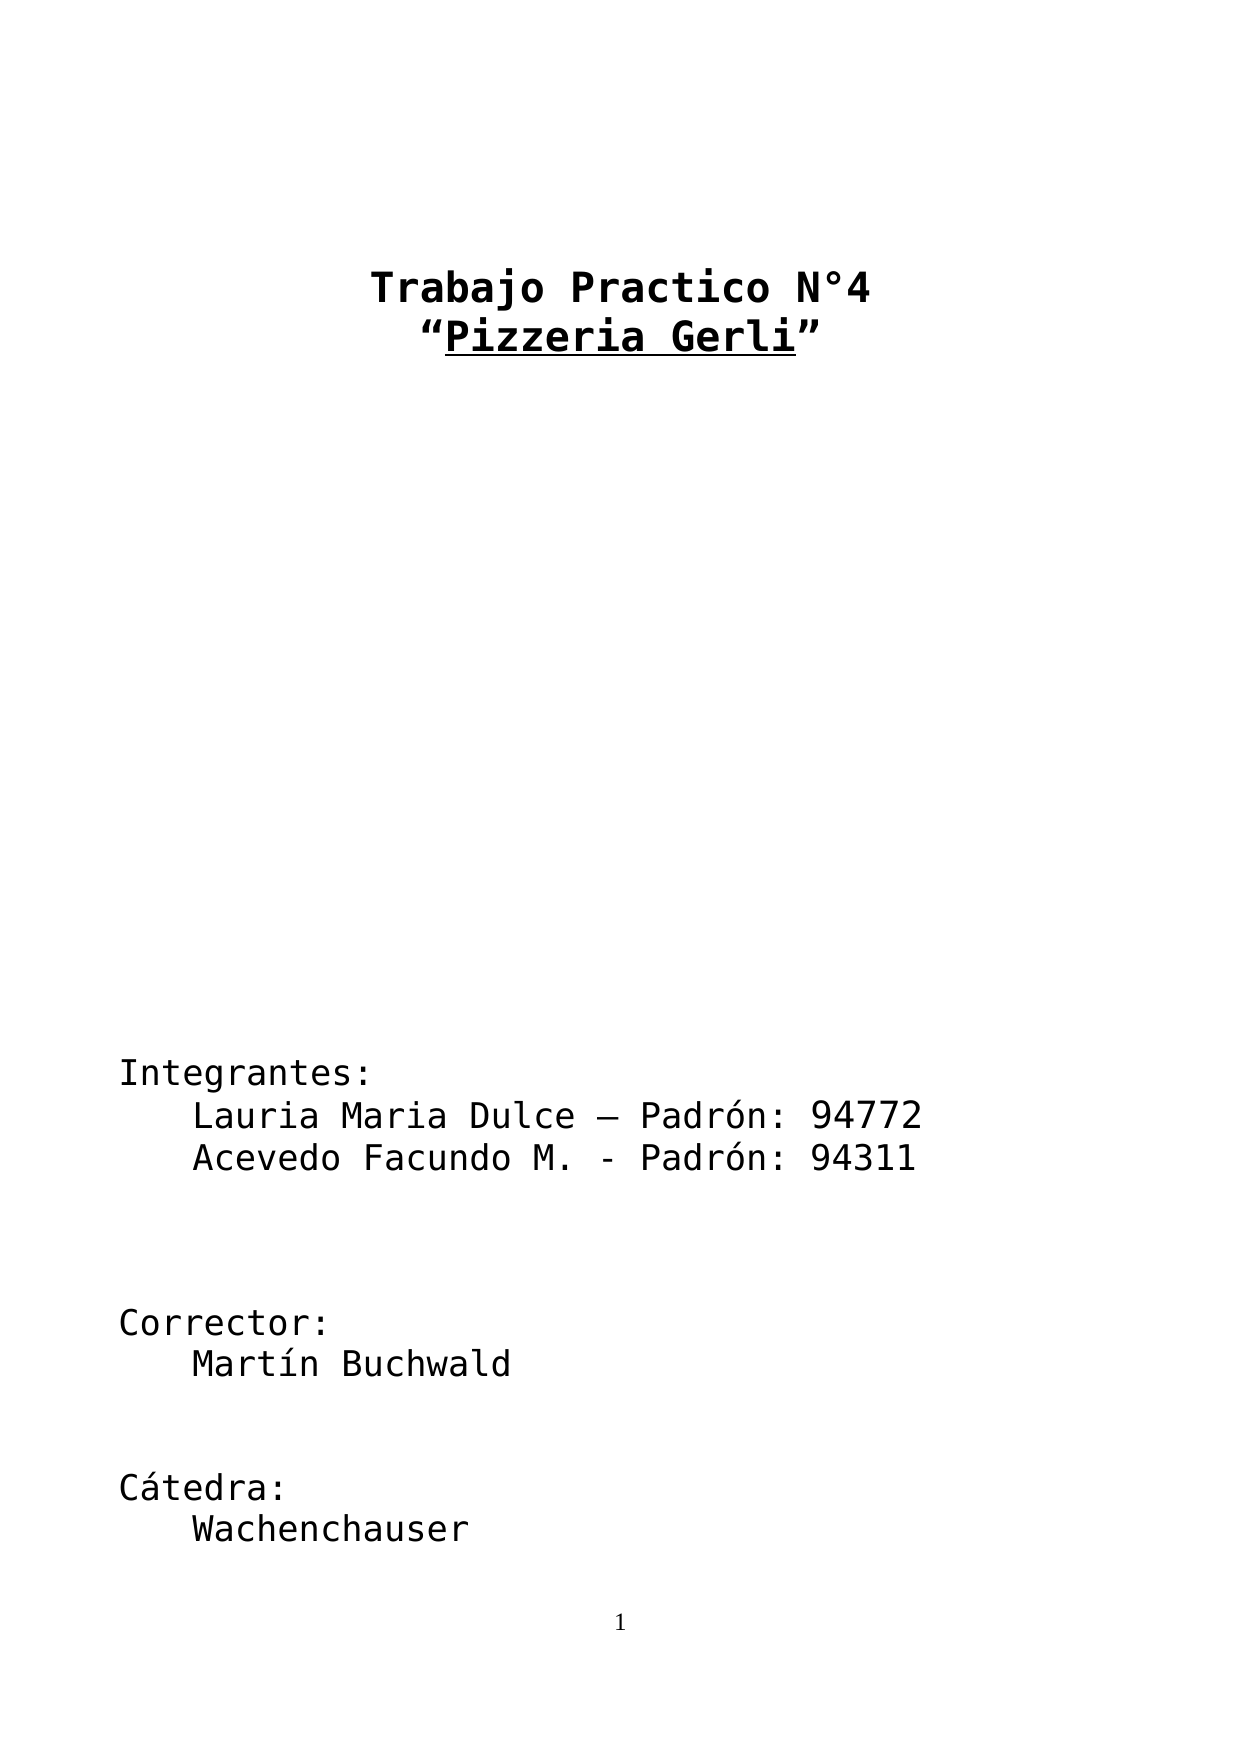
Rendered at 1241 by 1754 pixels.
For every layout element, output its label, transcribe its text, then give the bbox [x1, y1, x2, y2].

text Integrantes: [118, 1052, 1122, 1094]
text Martín Buchwald [118, 1344, 1122, 1385]
text Wachenchauser [118, 1509, 1122, 1550]
text Lauria Maria Dulce – Padrón: 94772 [118, 1094, 1122, 1137]
text “Pizzeria Gerli” [118, 312, 1122, 361]
text Acevedo Facundo M. - Padrón: 94311 [118, 1137, 1122, 1179]
text Cátedra: [118, 1467, 1122, 1509]
text Corrector: [118, 1302, 1122, 1344]
text Trabajo Practico N°4 [118, 264, 1122, 312]
